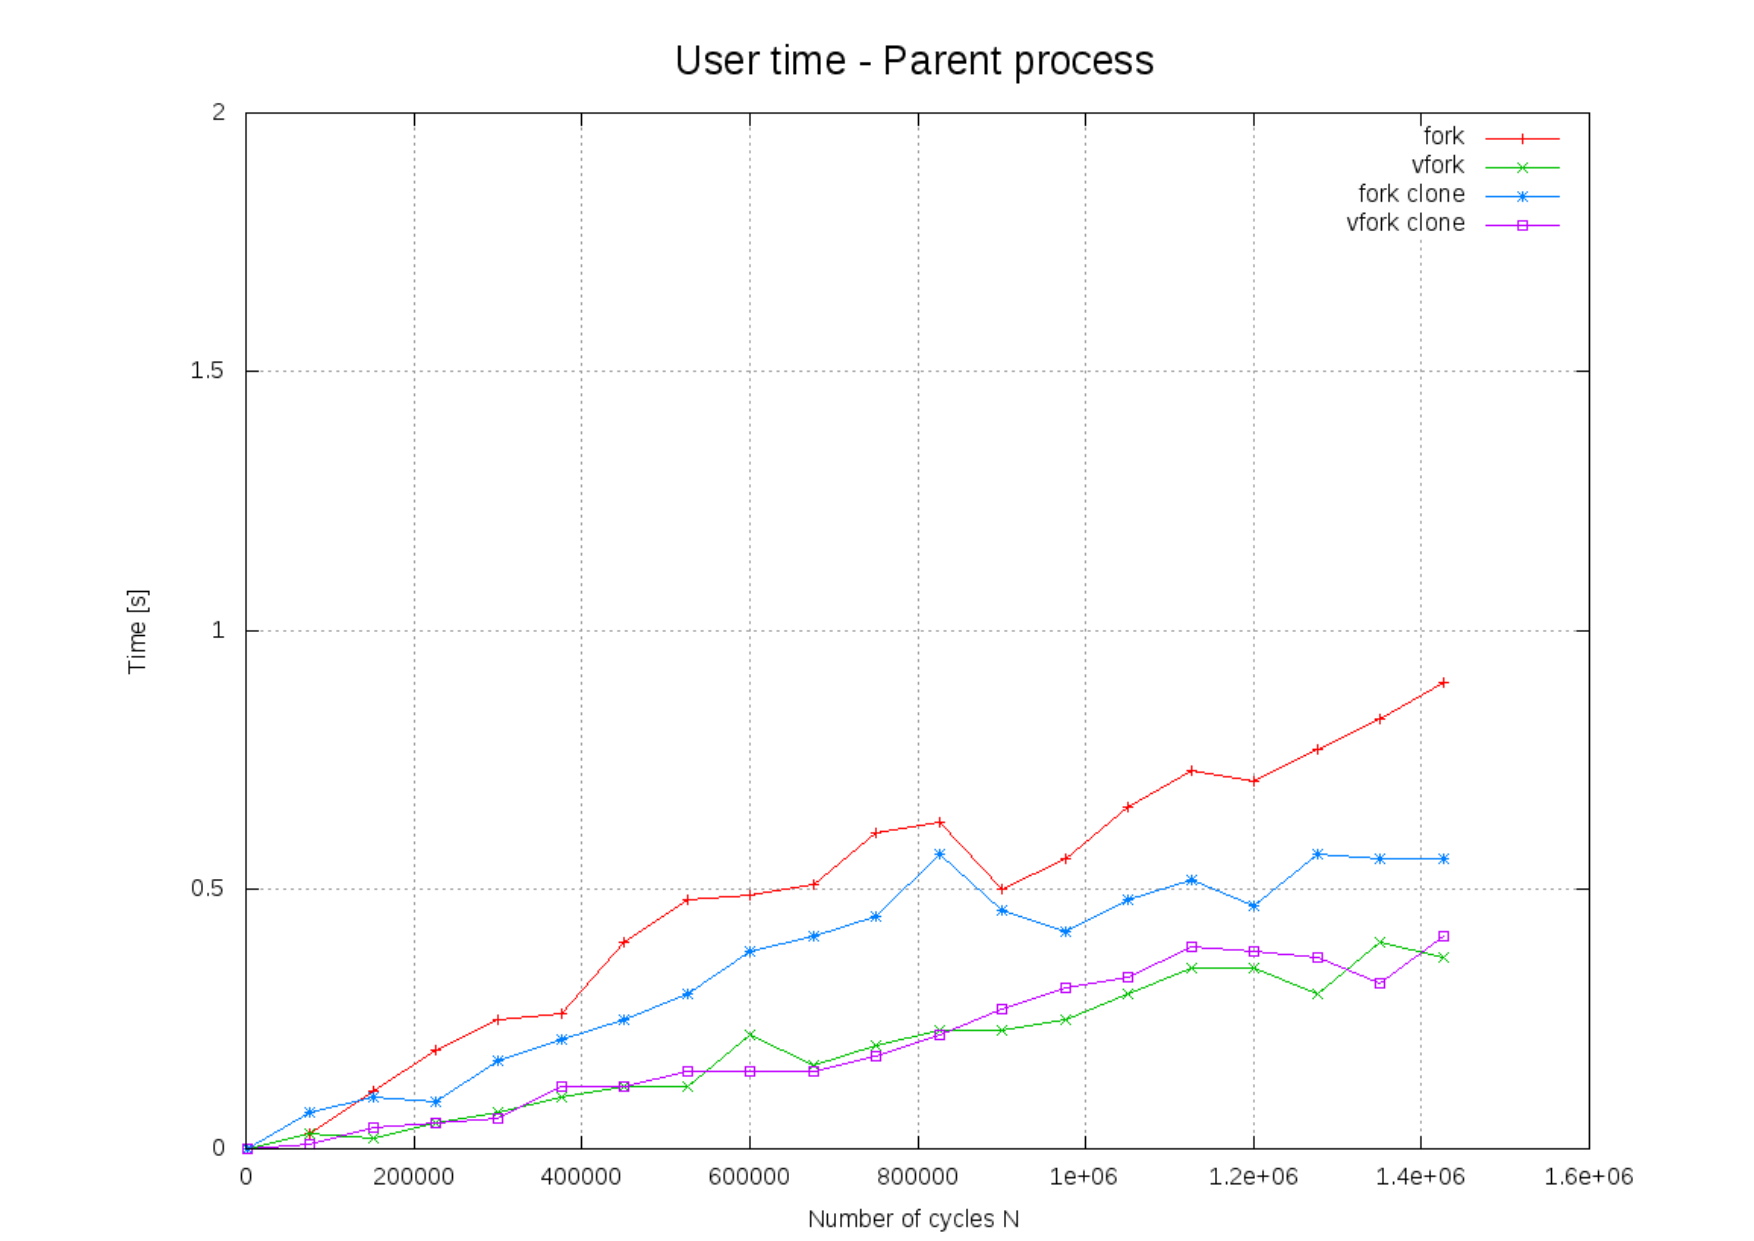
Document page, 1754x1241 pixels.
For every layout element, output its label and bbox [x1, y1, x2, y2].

picture [118, 26, 1636, 1241]
